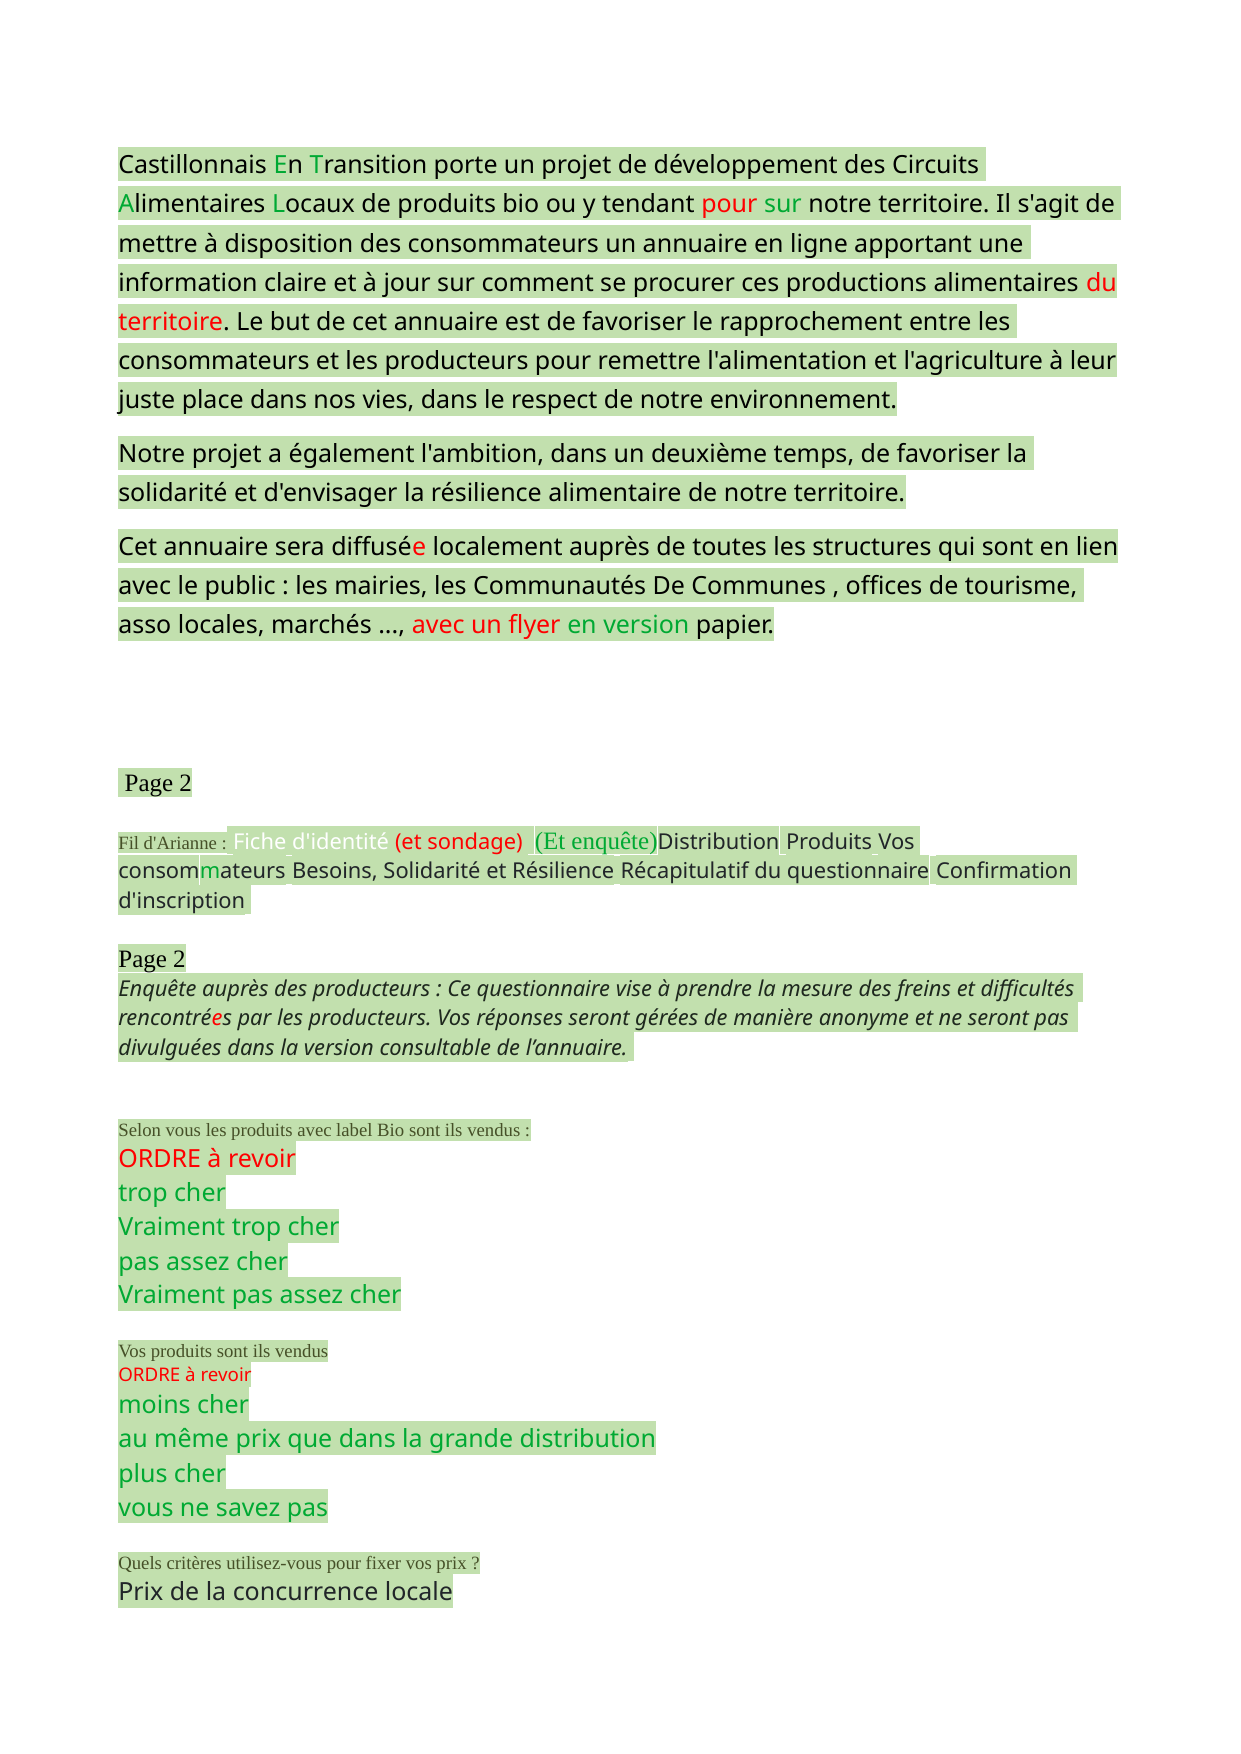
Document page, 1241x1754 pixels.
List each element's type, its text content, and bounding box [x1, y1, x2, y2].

text Prix de la concurrence locale [118, 1574, 1122, 1608]
text Castillonnais En Transition porte un projet de développement des Circuits Alimentaires Locaux de produits bio ou y tendant pour sur notre territoire. Il s'agit de mettre à disposition des consommateurs un annuaire en ligne apportant une information claire et à jour sur comment se procurer ces productions alimentaires du territoire. Le but de cet annuaire est de favoriser le rapprochement entre les consommateurs et les producteurs pour remettre l'alimentation et l'agriculture à leur juste place dans nos vies, dans le respect de notre environnement. [118, 147, 1122, 416]
text moins cher [118, 1387, 1122, 1421]
text Page 2 [118, 768, 1122, 797]
text Vos produits sont ils vendus [118, 1311, 1122, 1362]
text Page 2 [118, 944, 1122, 972]
text Fil d'Arianne : Fiche d'identité (et sondage) (Et enquête)Distribution Produits Vos consommateurs Besoins, Solidarité et Résilience Récapitulatif du questionnaire Confirmation d'inscription [118, 826, 1122, 915]
text Enquête auprès des producteurs : Ce questionnaire vise à prendre la mesure des freins et difficultés rencontrées par les producteurs. Vos réponses seront gérées de manière anonyme et ne seront pas divulguées dans la version consultable de l’annuaire. [118, 972, 1122, 1062]
text Selon vous les produits avec label Bio sont ils vendus : [118, 1091, 1122, 1141]
text Vraiment pas assez cher [118, 1277, 1122, 1311]
text ORDRE à revoir [118, 1141, 1122, 1175]
text pas assez cher [118, 1243, 1122, 1277]
text Vraiment trop cher [118, 1209, 1122, 1243]
text Cet annuaire sera diffusée localement auprès de toutes les structures qui sont en lien avec le public : les mairies, les Communautés De Communes , offices de tourisme, asso locales, marchés ..., avec un flyer en version papier. [118, 528, 1122, 641]
text Quels critères utilisez-vous pour fixer vos prix ? [118, 1523, 1122, 1574]
text plus cher [118, 1455, 1122, 1489]
text vous ne savez pas [118, 1489, 1122, 1523]
text au même prix que dans la grande distribution [118, 1421, 1122, 1455]
text Notre projet a également l'ambition, dans un deuxième temps, de favoriser la solidarité et d'envisager la résilience alimentaire de notre territoire. [118, 436, 1122, 509]
text ORDRE à revoir [118, 1362, 1122, 1387]
text trop cher [118, 1175, 1122, 1209]
